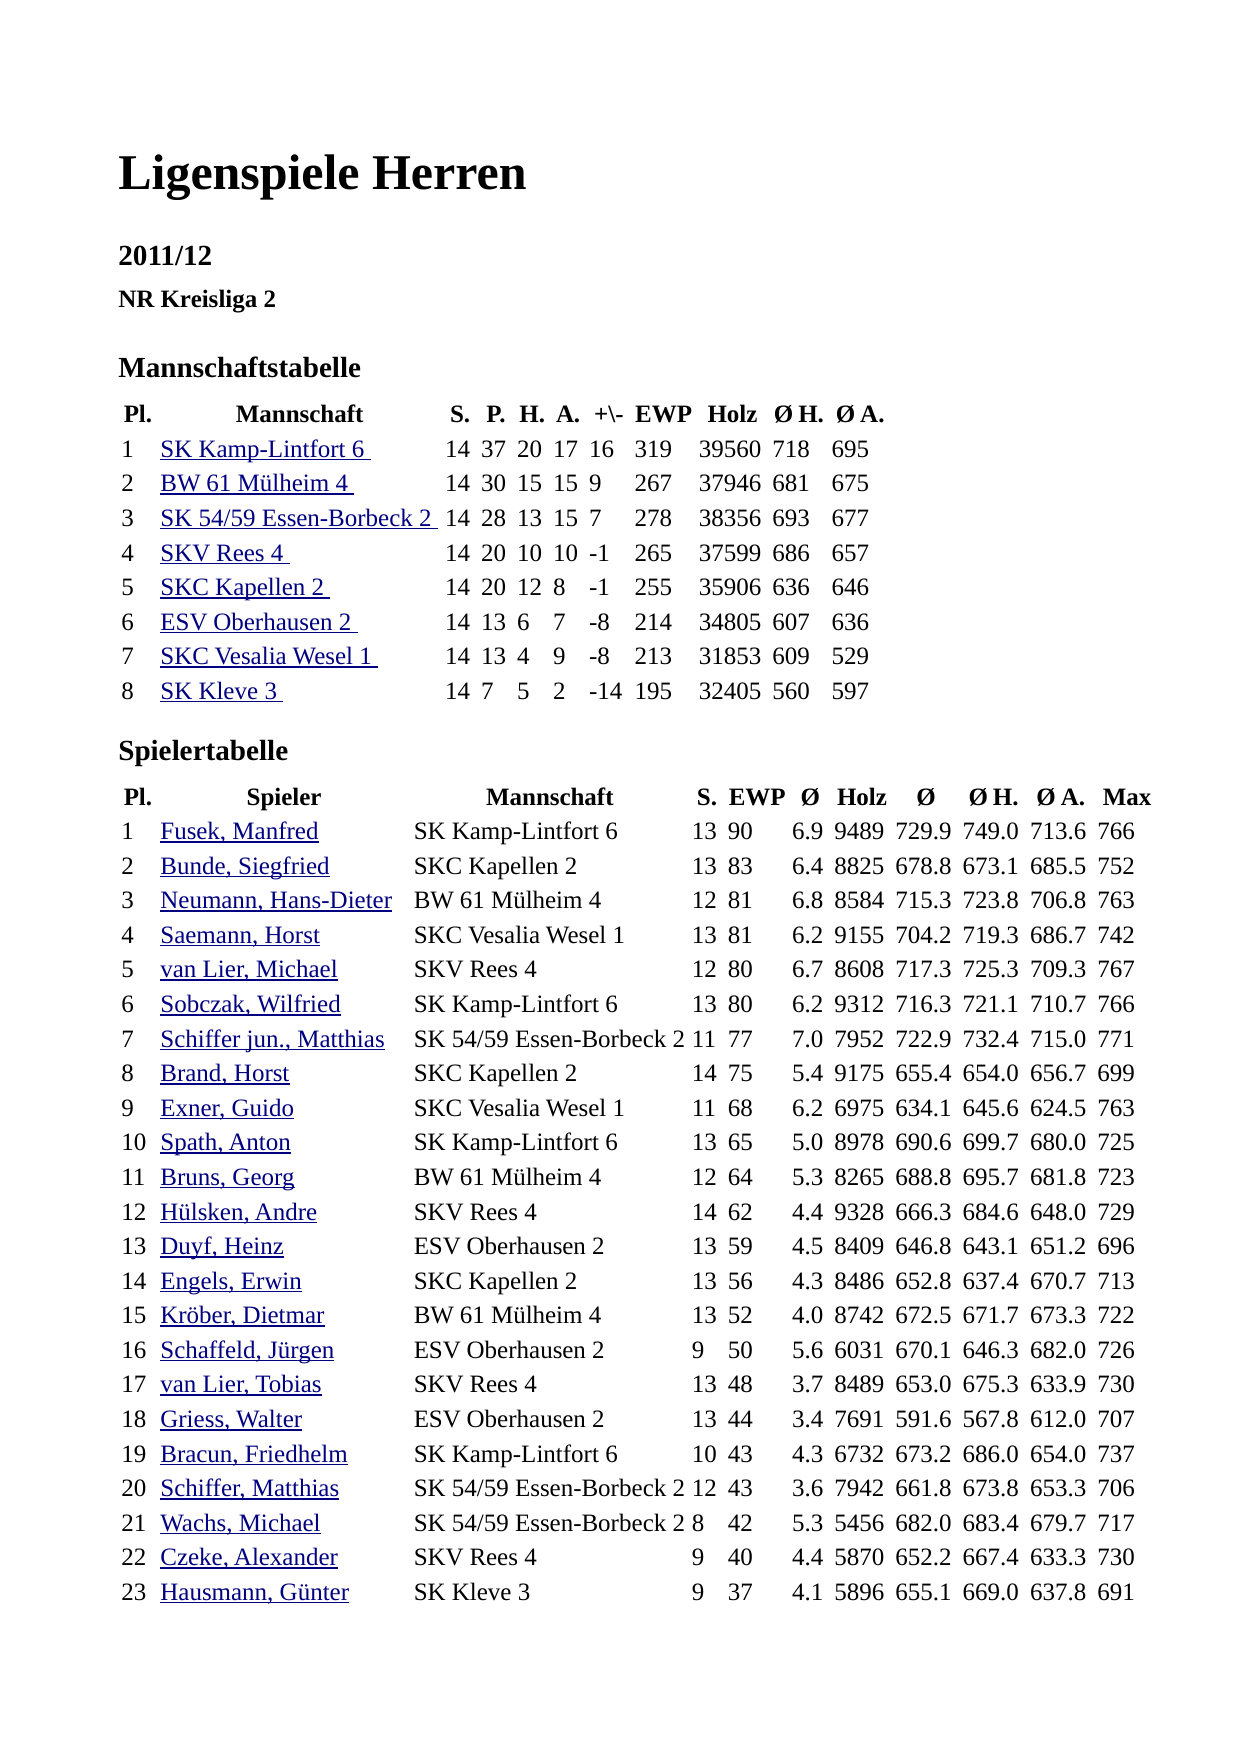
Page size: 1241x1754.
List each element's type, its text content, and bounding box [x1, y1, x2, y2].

table_cell SKC Kapellen 2 [157, 569, 442, 604]
table_cell ESV Oberhausen 2 [157, 604, 442, 638]
table_cell 655.1 [892, 1574, 959, 1609]
table_cell 14 [442, 639, 478, 673]
table_cell 8978 [831, 1125, 892, 1159]
table_cell 4.5 [789, 1228, 831, 1263]
table_cell 729 [1094, 1194, 1160, 1228]
table_cell 319 [631, 431, 696, 466]
table_cell 9 [550, 639, 586, 673]
table_cell 37 [478, 431, 514, 466]
table_cell SKC Vesalia Wesel 1 [411, 917, 689, 952]
table_header Ø [789, 779, 831, 813]
table_cell 722 [1094, 1298, 1160, 1332]
table_cell 713.6 [1027, 813, 1094, 848]
table_cell 9155 [831, 917, 892, 952]
table_cell 38356 [696, 500, 769, 535]
table_cell 20 [118, 1470, 157, 1505]
table_cell 742 [1094, 917, 1160, 952]
table_cell 43 [725, 1470, 789, 1505]
table_cell 695 [829, 431, 891, 466]
table_cell 715.0 [1027, 1021, 1094, 1055]
table_cell 730 [1094, 1540, 1160, 1574]
table_cell 673.8 [960, 1470, 1027, 1505]
table_cell 607 [769, 604, 828, 638]
table_cell 8 [689, 1505, 725, 1539]
table_cell -8 [586, 604, 631, 638]
table_cell SK Kleve 3 [157, 673, 442, 708]
subtitle 2011/12 [118, 238, 1122, 272]
table_cell 9312 [831, 986, 892, 1021]
table_cell 672.5 [892, 1298, 959, 1332]
table_cell 713 [1094, 1263, 1160, 1297]
table_cell 9 [586, 466, 631, 500]
table_cell 90 [725, 813, 789, 848]
table_cell 13 [689, 1263, 725, 1297]
table_cell 633.3 [1027, 1540, 1094, 1574]
table_cell Spath, Anton [157, 1125, 411, 1159]
table_cell 12 [689, 883, 725, 917]
table_cell 12 [689, 952, 725, 986]
table_cell SKC Vesalia Wesel 1 [157, 639, 442, 673]
table_cell 13 [689, 1367, 725, 1401]
table_header Ø H. [769, 396, 828, 431]
table_cell SKC Vesalia Wesel 1 [411, 1090, 689, 1124]
table_cell 8409 [831, 1228, 892, 1263]
table_cell 1 [118, 431, 157, 466]
table_cell 722.9 [892, 1021, 959, 1055]
table_cell 4 [118, 917, 157, 952]
table_cell 690.6 [892, 1125, 959, 1159]
table_cell 3.6 [789, 1470, 831, 1505]
table_cell 646 [829, 569, 891, 604]
subtitle Spielertabelle [118, 733, 1122, 766]
table_cell 62 [725, 1194, 789, 1228]
table_cell 6031 [831, 1332, 892, 1367]
table_cell SKV Rees 4 [411, 1367, 689, 1401]
table_cell 5 [118, 569, 157, 604]
table_cell 709.3 [1027, 952, 1094, 986]
table_cell 729.9 [892, 813, 959, 848]
table_cell 13 [689, 848, 725, 882]
table_cell 10 [689, 1436, 725, 1470]
table_cell 766 [1094, 986, 1160, 1021]
table_cell 2 [118, 466, 157, 500]
table_cell 6732 [831, 1436, 892, 1470]
table_cell 5456 [831, 1505, 892, 1539]
table_cell ESV Oberhausen 2 [411, 1332, 689, 1367]
table_cell 681 [769, 466, 828, 500]
table_cell 265 [631, 535, 696, 569]
table_cell 654.0 [1027, 1436, 1094, 1470]
table_cell 81 [725, 883, 789, 917]
table_header +\- [586, 396, 631, 431]
table_cell 669.0 [960, 1574, 1027, 1609]
table_header Ø A. [829, 396, 891, 431]
table_cell 655.4 [892, 1055, 959, 1090]
table_cell 13 [689, 1125, 725, 1159]
table_cell 680.0 [1027, 1125, 1094, 1159]
table_cell 13 [689, 986, 725, 1021]
table_cell 763 [1094, 883, 1160, 917]
table_cell 14 [689, 1194, 725, 1228]
table_cell 7.0 [789, 1021, 831, 1055]
table_cell 6 [118, 986, 157, 1021]
table_cell SKC Kapellen 2 [411, 848, 689, 882]
table_cell 637.8 [1027, 1574, 1094, 1609]
table_header Mannschaft [411, 779, 689, 813]
table_cell 653.0 [892, 1367, 959, 1401]
table_cell 15 [118, 1298, 157, 1332]
table_cell 14 [442, 604, 478, 638]
table_cell 81 [725, 917, 789, 952]
table_cell Duyf, Heinz [157, 1228, 411, 1263]
table_cell 695.7 [960, 1159, 1027, 1194]
table_cell 723 [1094, 1159, 1160, 1194]
table_cell 633.9 [1027, 1367, 1094, 1401]
table_cell 678.8 [892, 848, 959, 882]
table_cell 1 [118, 813, 157, 848]
table_cell 12 [118, 1194, 157, 1228]
table_cell 7 [118, 639, 157, 673]
table_cell SK Kamp-Lintfort 6 [157, 431, 442, 466]
table_cell 6.9 [789, 813, 831, 848]
table_cell 12 [514, 569, 550, 604]
table_cell 646.3 [960, 1332, 1027, 1367]
table_cell 8265 [831, 1159, 892, 1194]
table_cell 7691 [831, 1401, 892, 1436]
table_cell 686 [769, 535, 828, 569]
table_cell 699 [1094, 1055, 1160, 1090]
table_cell 213 [631, 639, 696, 673]
table_cell Bracun, Friedhelm [157, 1436, 411, 1470]
table_cell 699.7 [960, 1125, 1027, 1159]
table_header S. [442, 396, 478, 431]
table_header Ø H. [960, 779, 1027, 813]
table_cell 14 [118, 1263, 157, 1297]
table_cell 609 [769, 639, 828, 673]
table_cell 9175 [831, 1055, 892, 1090]
table_cell 654.0 [960, 1055, 1027, 1090]
table_cell 278 [631, 500, 696, 535]
table_cell van Lier, Tobias [157, 1367, 411, 1401]
table_cell 636 [829, 604, 891, 638]
table_cell 15 [550, 500, 586, 535]
table_cell 9 [689, 1332, 725, 1367]
table_cell 7 [118, 1021, 157, 1055]
table_cell 684.6 [960, 1194, 1027, 1228]
table_cell Neumann, Hans-Dieter [157, 883, 411, 917]
table_cell 8608 [831, 952, 892, 986]
table_header S. [689, 779, 725, 813]
table_cell 7 [550, 604, 586, 638]
table_cell 20 [514, 431, 550, 466]
table_cell -14 [586, 673, 631, 708]
table_cell 23 [118, 1574, 157, 1609]
table_cell 710.7 [1027, 986, 1094, 1021]
table_cell SK 54/59 Essen-Borbeck 2 [411, 1021, 689, 1055]
table_cell 19 [118, 1436, 157, 1470]
table_cell 624.5 [1027, 1090, 1094, 1124]
table_cell 32405 [696, 673, 769, 708]
table_cell 77 [725, 1021, 789, 1055]
table_cell 83 [725, 848, 789, 882]
table_cell 637.4 [960, 1263, 1027, 1297]
table_cell 686.0 [960, 1436, 1027, 1470]
table_cell SK Kleve 3 [411, 1574, 689, 1609]
table_cell 675.3 [960, 1367, 1027, 1401]
table_cell 4 [118, 535, 157, 569]
table_cell 652.2 [892, 1540, 959, 1574]
table_cell 682.0 [1027, 1332, 1094, 1367]
table_cell 732.4 [960, 1021, 1027, 1055]
table_cell 11 [689, 1090, 725, 1124]
table_cell 13 [689, 917, 725, 952]
table_cell 5.3 [789, 1159, 831, 1194]
table_cell 8742 [831, 1298, 892, 1332]
table_cell 30 [478, 466, 514, 500]
table_cell 646.8 [892, 1228, 959, 1263]
subtitle Ligenspiele Herren [118, 143, 1122, 201]
table_cell 13 [514, 500, 550, 535]
table_cell 3.7 [789, 1367, 831, 1401]
table_header Holz [696, 396, 769, 431]
table_cell 721.1 [960, 986, 1027, 1021]
table_header Spieler [157, 779, 411, 813]
table_cell 17 [118, 1367, 157, 1401]
table_cell 6.4 [789, 848, 831, 882]
table_cell 612.0 [1027, 1401, 1094, 1436]
table_cell 3 [118, 883, 157, 917]
table_cell 707 [1094, 1401, 1160, 1436]
table_cell 652.8 [892, 1263, 959, 1297]
table_cell 529 [829, 639, 891, 673]
table_cell 691 [1094, 1574, 1160, 1609]
table_cell 14 [442, 535, 478, 569]
table_cell 688.8 [892, 1159, 959, 1194]
table_cell 4 [514, 639, 550, 673]
table_cell SK Kamp-Lintfort 6 [411, 1436, 689, 1470]
table_header Ø A. [1027, 779, 1094, 813]
table_cell Czeke, Alexander [157, 1540, 411, 1574]
table_cell Brand, Horst [157, 1055, 411, 1090]
table_cell 267 [631, 466, 696, 500]
table_cell 39560 [696, 431, 769, 466]
table_cell 651.2 [1027, 1228, 1094, 1263]
table_header EWP [725, 779, 789, 813]
table_cell BW 61 Mülheim 4 [411, 1298, 689, 1332]
table_cell 9 [689, 1574, 725, 1609]
table_cell SK 54/59 Essen-Borbeck 2 [411, 1505, 689, 1539]
table_header Ø [892, 779, 959, 813]
table_cell 6.2 [789, 917, 831, 952]
table_header EWP [631, 396, 696, 431]
table_cell 18 [118, 1401, 157, 1436]
table_cell 673.2 [892, 1436, 959, 1470]
table_cell 5 [118, 952, 157, 986]
table_cell 4.0 [789, 1298, 831, 1332]
table_cell -8 [586, 639, 631, 673]
table_cell Schaffeld, Jürgen [157, 1332, 411, 1367]
table_cell 50 [725, 1332, 789, 1367]
table_header Mannschaft [157, 396, 442, 431]
table_cell 13 [478, 639, 514, 673]
table_cell 648.0 [1027, 1194, 1094, 1228]
table_cell 6.2 [789, 986, 831, 1021]
table_cell 37946 [696, 466, 769, 500]
table_cell 719.3 [960, 917, 1027, 952]
table_cell 4.3 [789, 1263, 831, 1297]
table_cell 12 [689, 1470, 725, 1505]
table_cell 675 [829, 466, 891, 500]
table_cell 560 [769, 673, 828, 708]
table_cell 656.7 [1027, 1055, 1094, 1090]
table_cell 3.4 [789, 1401, 831, 1436]
table_cell 5.4 [789, 1055, 831, 1090]
table_cell 725 [1094, 1125, 1160, 1159]
table_cell 52 [725, 1298, 789, 1332]
table_cell 6.2 [789, 1090, 831, 1124]
table_cell Hausmann, Günter [157, 1574, 411, 1609]
table_cell 13 [689, 1228, 725, 1263]
table_cell 10 [118, 1125, 157, 1159]
table_cell 6 [514, 604, 550, 638]
table_cell 9 [118, 1090, 157, 1124]
table_cell 8 [118, 673, 157, 708]
table_cell 670.7 [1027, 1263, 1094, 1297]
table_cell 671.7 [960, 1298, 1027, 1332]
table_cell 681.8 [1027, 1159, 1094, 1194]
table_cell 597 [829, 673, 891, 708]
table_cell 716.3 [892, 986, 959, 1021]
table_cell 749.0 [960, 813, 1027, 848]
table_cell 661.8 [892, 1470, 959, 1505]
table_cell 4.3 [789, 1436, 831, 1470]
table_cell 634.1 [892, 1090, 959, 1124]
table_cell Bunde, Siegfried [157, 848, 411, 882]
table_cell -1 [586, 535, 631, 569]
table_cell Hülsken, Andre [157, 1194, 411, 1228]
table_cell 59 [725, 1228, 789, 1263]
table_cell BW 61 Mülheim 4 [411, 1159, 689, 1194]
table_cell 3 [118, 500, 157, 535]
table_cell 715.3 [892, 883, 959, 917]
table_cell 666.3 [892, 1194, 959, 1228]
table_header Pl. [118, 779, 157, 813]
table_cell 14 [442, 569, 478, 604]
table_cell 28 [478, 500, 514, 535]
table_cell 591.6 [892, 1401, 959, 1436]
subtitle Mannschaftstabelle [118, 350, 1122, 384]
table_cell 771 [1094, 1021, 1160, 1055]
table_cell 44 [725, 1401, 789, 1436]
table_cell 685.5 [1027, 848, 1094, 882]
table_cell 31853 [696, 639, 769, 673]
table_cell Sobczak, Wilfried [157, 986, 411, 1021]
table_cell Griess, Walter [157, 1401, 411, 1436]
table_cell 20 [478, 535, 514, 569]
table_cell SK 54/59 Essen-Borbeck 2 [411, 1470, 689, 1505]
table_cell Saemann, Horst [157, 917, 411, 952]
table_cell 5896 [831, 1574, 892, 1609]
table_cell 34805 [696, 604, 769, 638]
table_cell 567.8 [960, 1401, 1027, 1436]
table_cell SKV Rees 4 [411, 952, 689, 986]
table_cell 767 [1094, 952, 1160, 986]
table_cell BW 61 Mülheim 4 [157, 466, 442, 500]
table_cell Fusek, Manfred [157, 813, 411, 848]
table_cell 4.4 [789, 1194, 831, 1228]
table_cell 12 [689, 1159, 725, 1194]
table_cell 717 [1094, 1505, 1160, 1539]
table_cell 10 [550, 535, 586, 569]
table_cell 80 [725, 952, 789, 986]
table_cell Kröber, Dietmar [157, 1298, 411, 1332]
table_cell ESV Oberhausen 2 [411, 1228, 689, 1263]
table_cell 56 [725, 1263, 789, 1297]
table_cell 5.0 [789, 1125, 831, 1159]
table_cell 7 [478, 673, 514, 708]
table_cell 718 [769, 431, 828, 466]
table_cell 8 [118, 1055, 157, 1090]
table_cell 65 [725, 1125, 789, 1159]
table_cell 42 [725, 1505, 789, 1539]
table_cell 706 [1094, 1470, 1160, 1505]
table_cell 643.1 [960, 1228, 1027, 1263]
table_cell SKC Kapellen 2 [411, 1263, 689, 1297]
table_cell 37599 [696, 535, 769, 569]
table_cell 10 [514, 535, 550, 569]
table_cell 214 [631, 604, 696, 638]
table_cell 15 [514, 466, 550, 500]
table_cell SKV Rees 4 [157, 535, 442, 569]
table_cell 21 [118, 1505, 157, 1539]
table_cell 4.4 [789, 1540, 831, 1574]
text NR Kreisliga 2 [118, 284, 1122, 313]
table_cell 683.4 [960, 1505, 1027, 1539]
table_cell 6.8 [789, 883, 831, 917]
table_cell 17 [550, 431, 586, 466]
table_cell 7 [586, 500, 631, 535]
table_cell 636 [769, 569, 828, 604]
table_cell 9328 [831, 1194, 892, 1228]
table_cell 14 [442, 500, 478, 535]
table_cell 670.1 [892, 1332, 959, 1367]
table_header A. [550, 396, 586, 431]
table_header H. [514, 396, 550, 431]
table_cell 68 [725, 1090, 789, 1124]
table_cell 13 [118, 1228, 157, 1263]
table_cell 5.3 [789, 1505, 831, 1539]
table_cell ESV Oberhausen 2 [411, 1401, 689, 1436]
table_cell 14 [442, 431, 478, 466]
table_cell SKV Rees 4 [411, 1194, 689, 1228]
table_cell 6975 [831, 1090, 892, 1124]
table_cell 4.1 [789, 1574, 831, 1609]
table_cell 48 [725, 1367, 789, 1401]
table_cell 693 [769, 500, 828, 535]
table_cell 37 [725, 1574, 789, 1609]
table_cell SK 54/59 Essen-Borbeck 2 [157, 500, 442, 535]
table_cell 7942 [831, 1470, 892, 1505]
table_cell 11 [118, 1159, 157, 1194]
table_cell Schiffer jun., Matthias [157, 1021, 411, 1055]
table_cell 645.6 [960, 1090, 1027, 1124]
table_cell 195 [631, 673, 696, 708]
table_cell 723.8 [960, 883, 1027, 917]
table_cell 2 [550, 673, 586, 708]
table_cell 8489 [831, 1367, 892, 1401]
table_cell 13 [689, 1401, 725, 1436]
table_cell 706.8 [1027, 883, 1094, 917]
table_cell Exner, Guido [157, 1090, 411, 1124]
table_cell SK Kamp-Lintfort 6 [411, 813, 689, 848]
table_cell van Lier, Michael [157, 952, 411, 986]
table_cell Schiffer, Matthias [157, 1470, 411, 1505]
table_cell 9 [689, 1540, 725, 1574]
table_cell 14 [442, 466, 478, 500]
table_header Pl. [118, 396, 157, 431]
table_cell 9489 [831, 813, 892, 848]
table_cell 6 [118, 604, 157, 638]
table_cell 14 [689, 1055, 725, 1090]
table_cell 64 [725, 1159, 789, 1194]
table_cell 6.7 [789, 952, 831, 986]
table_cell 7952 [831, 1021, 892, 1055]
table_cell 766 [1094, 813, 1160, 848]
table_cell 13 [689, 1298, 725, 1332]
table_cell 682.0 [892, 1505, 959, 1539]
table_cell 679.7 [1027, 1505, 1094, 1539]
table_cell 75 [725, 1055, 789, 1090]
table_cell 14 [442, 673, 478, 708]
table_cell 15 [550, 466, 586, 500]
table_cell 737 [1094, 1436, 1160, 1470]
table_cell 22 [118, 1540, 157, 1574]
table_cell 255 [631, 569, 696, 604]
table_cell 20 [478, 569, 514, 604]
table_cell 35906 [696, 569, 769, 604]
table_header Max [1094, 779, 1160, 813]
table_cell 40 [725, 1540, 789, 1574]
table_cell 704.2 [892, 917, 959, 952]
table_cell Engels, Erwin [157, 1263, 411, 1297]
table_cell 13 [478, 604, 514, 638]
table_header Holz [831, 779, 892, 813]
table_cell 673.1 [960, 848, 1027, 882]
table_cell 11 [689, 1021, 725, 1055]
table_cell 8825 [831, 848, 892, 882]
table_cell 730 [1094, 1367, 1160, 1401]
table_cell 8 [550, 569, 586, 604]
table_cell 13 [689, 813, 725, 848]
table_cell Bruns, Georg [157, 1159, 411, 1194]
table_cell 726 [1094, 1332, 1160, 1367]
table_cell SKV Rees 4 [411, 1540, 689, 1574]
table_cell 653.3 [1027, 1470, 1094, 1505]
table_cell SK Kamp-Lintfort 6 [411, 986, 689, 1021]
table_cell 696 [1094, 1228, 1160, 1263]
table_cell 5.6 [789, 1332, 831, 1367]
table_cell 5 [514, 673, 550, 708]
table_cell 657 [829, 535, 891, 569]
table_cell 2 [118, 848, 157, 882]
table_cell BW 61 Mülheim 4 [411, 883, 689, 917]
table_cell 686.7 [1027, 917, 1094, 952]
table_cell 16 [118, 1332, 157, 1367]
table_cell 677 [829, 500, 891, 535]
table_cell 5870 [831, 1540, 892, 1574]
table_cell 725.3 [960, 952, 1027, 986]
table_cell 43 [725, 1436, 789, 1470]
table_cell 8584 [831, 883, 892, 917]
table_cell 16 [586, 431, 631, 466]
table_cell -1 [586, 569, 631, 604]
table_cell Wachs, Michael [157, 1505, 411, 1539]
table_header P. [478, 396, 514, 431]
table_cell 752 [1094, 848, 1160, 882]
table_cell 717.3 [892, 952, 959, 986]
table_cell 667.4 [960, 1540, 1027, 1574]
table_cell SKC Kapellen 2 [411, 1055, 689, 1090]
table_cell 763 [1094, 1090, 1160, 1124]
table_cell 673.3 [1027, 1298, 1094, 1332]
table_cell 80 [725, 986, 789, 1021]
table_cell SK Kamp-Lintfort 6 [411, 1125, 689, 1159]
table_cell 8486 [831, 1263, 892, 1297]
